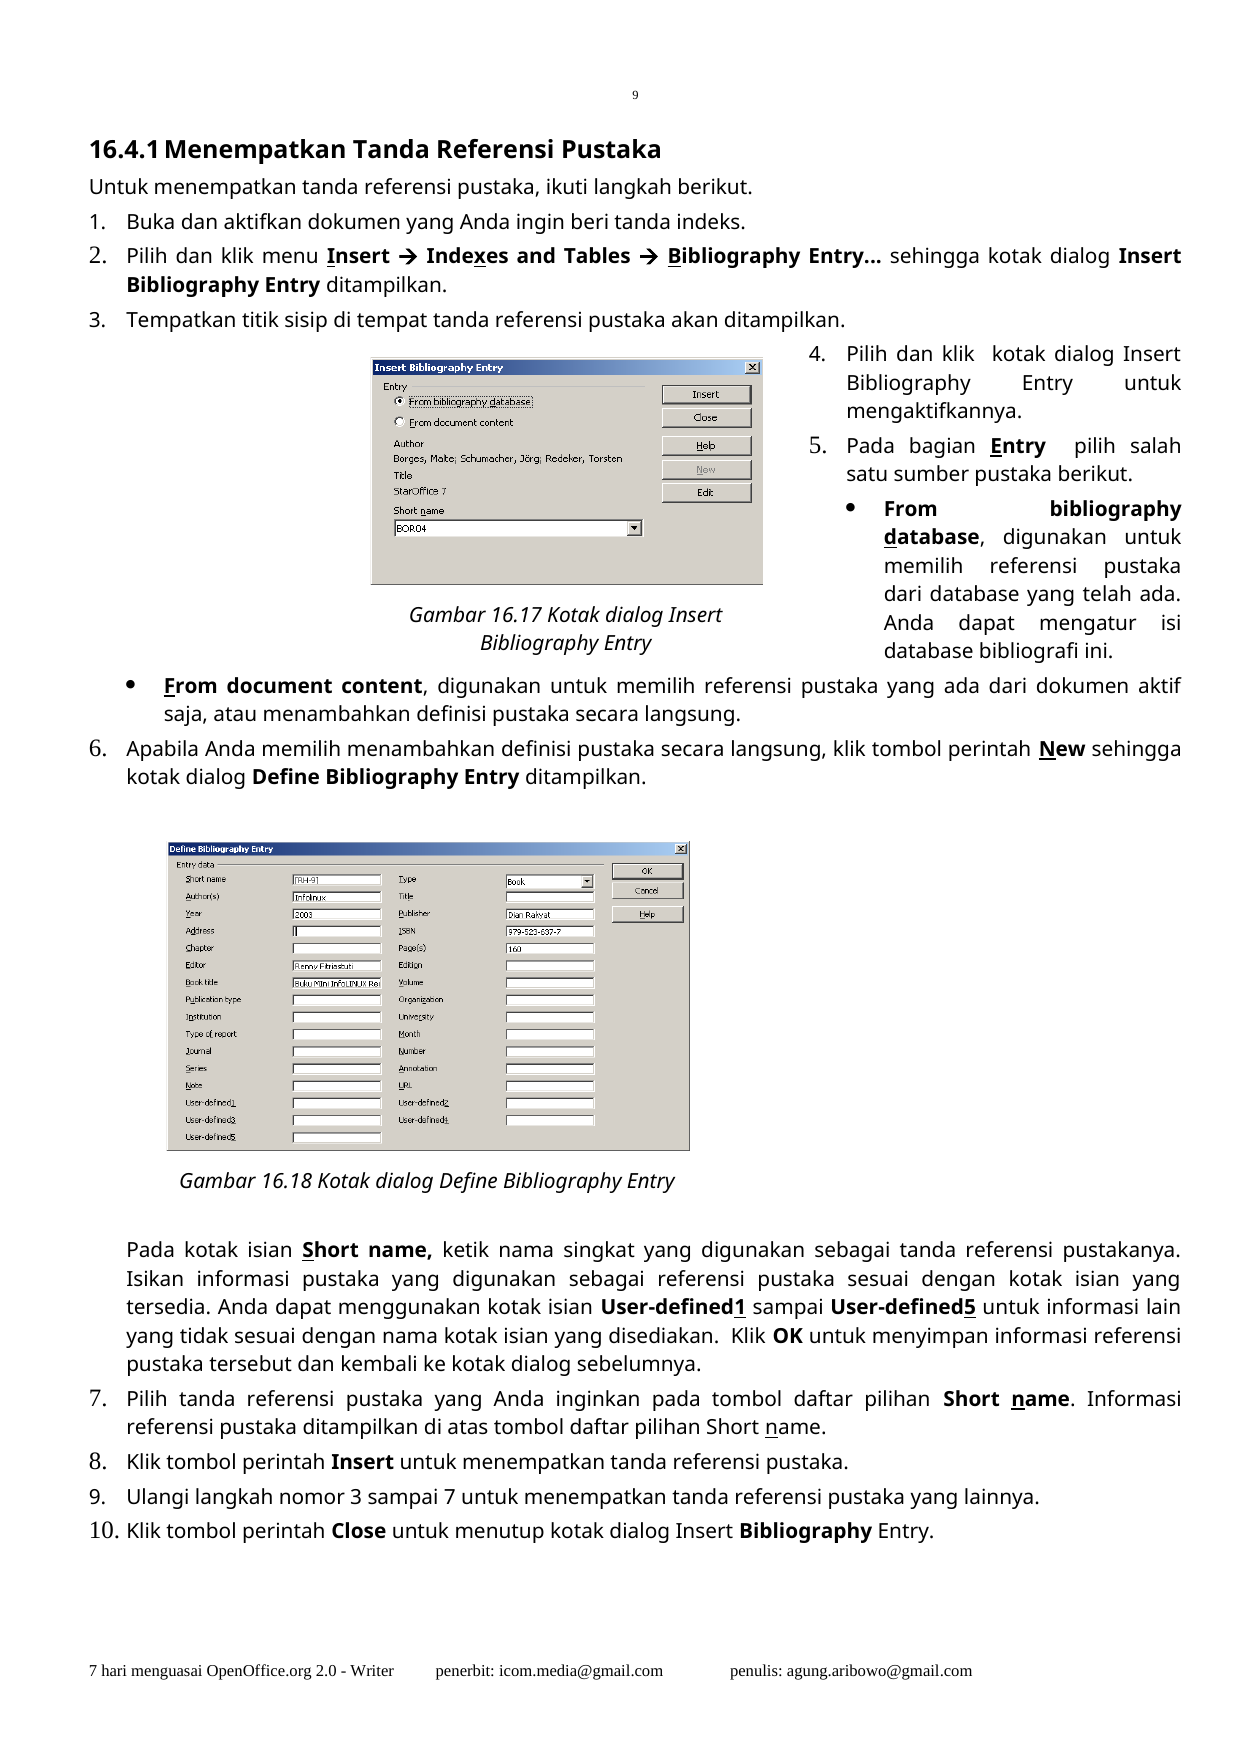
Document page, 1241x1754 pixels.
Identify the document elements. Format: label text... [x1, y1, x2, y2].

list Pilih dan klik menu Insert  Indexes and Tables  Bibliography Entry... sehingga kotak dialog Insert Bibliography Entry ditampilkan. [88, 242, 1182, 298]
text Untuk menempatkan tanda referensi pustaka, ikuti langkah berikut. [88, 172, 1182, 201]
list Ulangi langkah nomor 3 sampai 7 untuk menempatkan tanda referensi pustaka yang lainnya. [88, 1482, 1182, 1510]
list Klik tombol perintah Close untuk menutup kotak dialog Insert Bibliography Entry. [88, 1517, 1182, 1545]
table_cell Gambar 16.17 Kotak dialog Insert Bibliography Entry [343, 594, 791, 657]
table_cell Gambar 16.18 Kotak dialog Define Bibliography Entry [77, 1160, 779, 1195]
list From document content, digunakan untuk memilih referensi pustaka yang ada dari dokumen aktif saja, atau menambahkan definisi pustaka secara langsung. [126, 671, 1182, 728]
list Pada bagian Entry pilih salah satu sumber pustaka berikut. [791, 431, 1182, 488]
picture [166, 841, 690, 1151]
list Apabila Anda memilih menambahkan definisi pustaka secara langsung, klik tombol perintah New sehingga kotak dialog Define Bibliography Entry ditampilkan. [88, 734, 1182, 791]
list Pilih tanda referensi pustaka yang Anda inginkan pada tombol daftar pilihan Short name. Informasi referensi pustaka ditampilkan di atas tombol daftar pilihan Short name. [88, 1384, 1182, 1441]
list [88, 431, 343, 488]
table_header [77, 826, 779, 1160]
list Klik tombol perintah Insert untuk menempatkan tanda referensi pustaka. [88, 1447, 1182, 1476]
picture [370, 357, 763, 585]
list Menempatkan Tanda Referensi Pustaka [88, 132, 1182, 166]
list Pilih dan klik kotak dialog Insert Bibliography Entry untuk mengaktifkannya. [88, 339, 1182, 425]
list Buka dan aktifkan dokumen yang Anda ingin beri tanda indeks. [88, 207, 1182, 235]
list From bibliography database, digunakan untuk memilih referensi pustaka dari database yang telah ada. Anda dapat mengatur isi database bibliografi ini. [126, 494, 1182, 665]
table_header [343, 343, 791, 593]
text Pada kotak isian Short name, ketik nama singkat yang digunakan sebagai tanda referensi pustakanya. Isikan informasi pustaka yang digunakan sebagai referensi pustaka sesuai dengan kotak isian yang tersedia. Anda dapat menggunakan kotak isian User-defined1 sampai User-defined5 untuk informasi lain yang tidak sesuai dengan nama kotak isian yang disediakan. Klik OK untuk menyimpan informasi referensi pustaka tersebut dan kembali ke kotak dialog sebelumnya. [126, 1236, 1182, 1378]
list Tempatkan titik sisip di tempat tanda referensi pustaka akan ditampilkan. [88, 305, 1182, 333]
